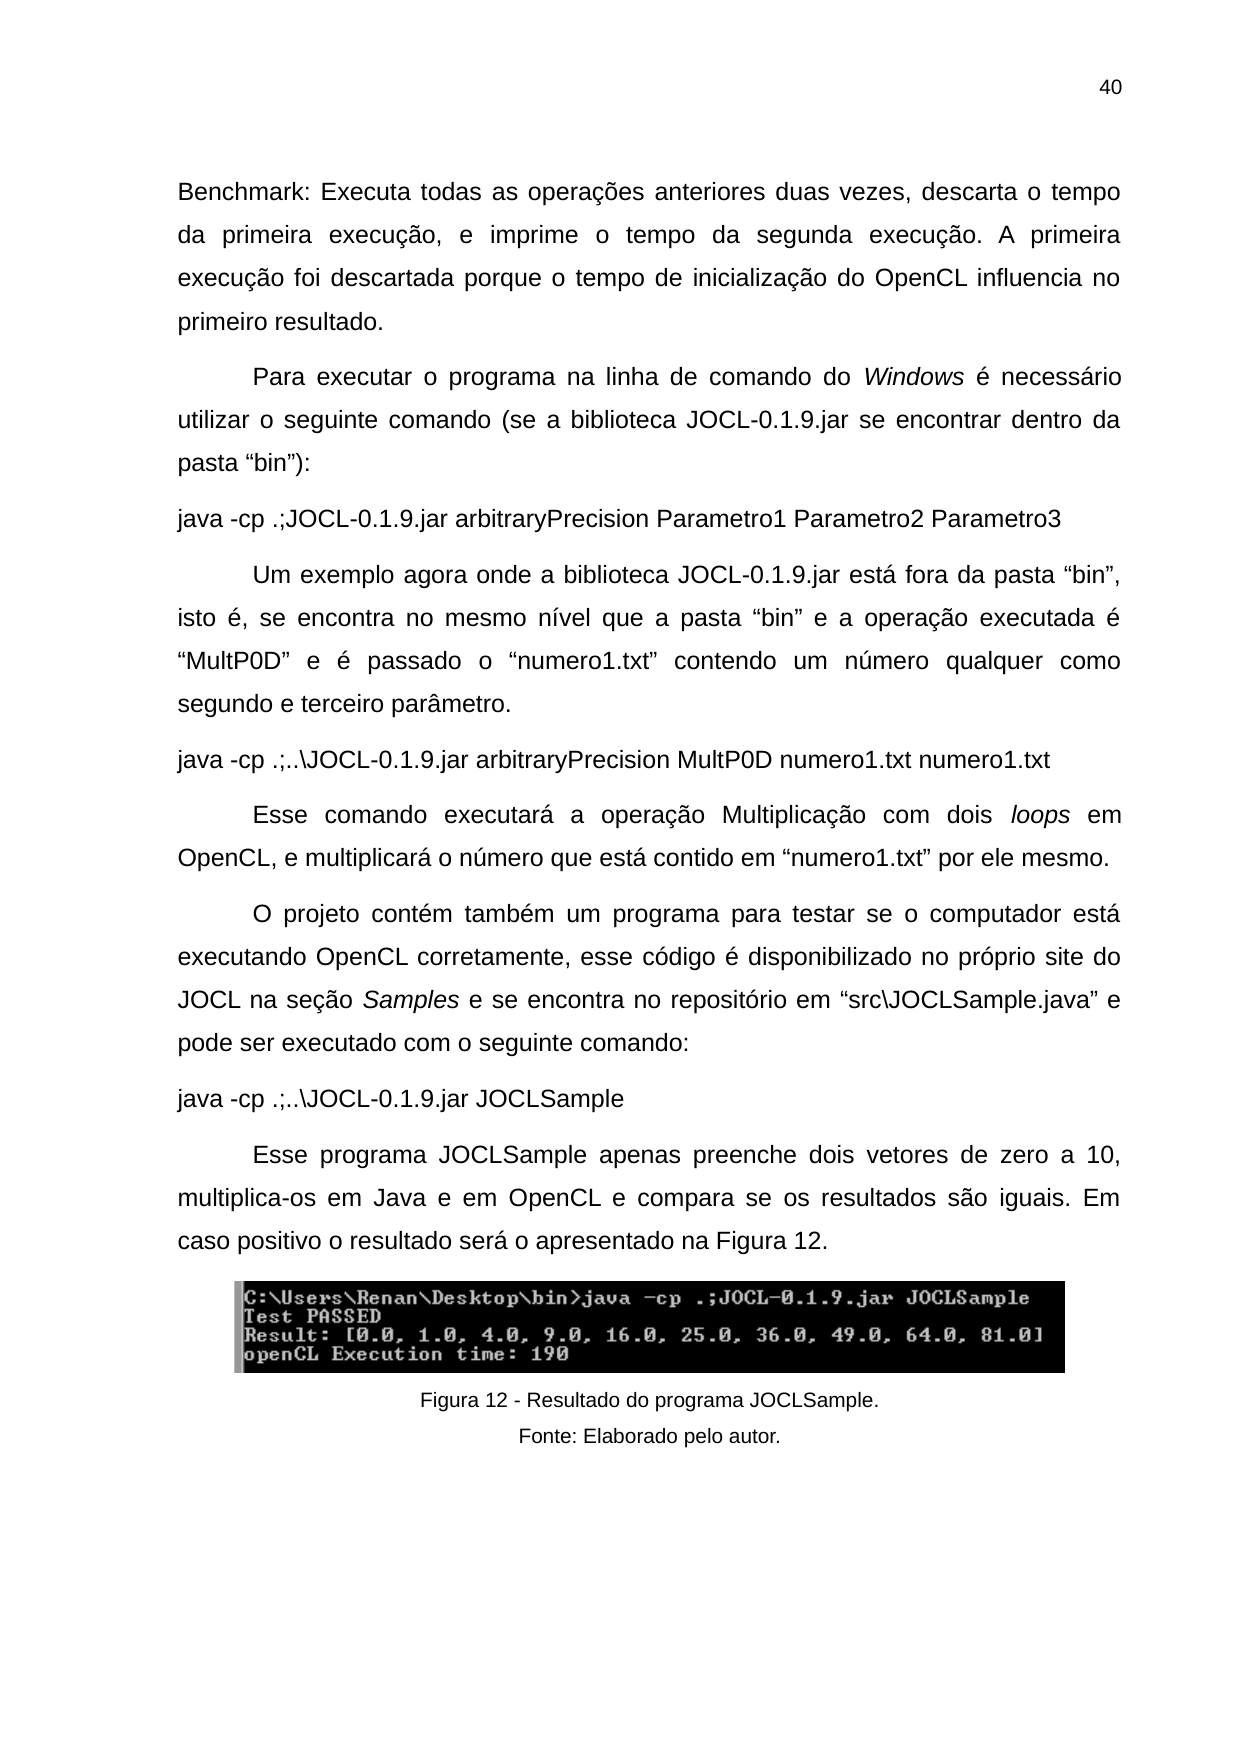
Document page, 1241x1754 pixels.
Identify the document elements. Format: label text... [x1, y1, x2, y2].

text Para executar o programa na linha de comando do Windows é necessário utilizar o seguinte comando (se a biblioteca JOCL-0.1.9.jar se encontrar dentro da pasta “bin”): [177, 362, 1122, 477]
text O projeto contém também um programa para testar se o computador está executando OpenCL corretamente, esse código é disponibilizado no próprio site do JOCL na seção Samples e se encontra no repositório em “src\JOCLSample.java” e pode ser executado com o seguinte comando: [177, 899, 1122, 1057]
text Benchmark: Executa todas as operações anteriores duas vezes, descarta o tempo da primeira execução, e imprime o tempo da segunda execução. A primeira execução foi descartada porque o tempo de inicialização do OpenCL influencia no primeiro resultado. [177, 177, 1122, 335]
text Figura 12 - Resultado do programa JOCLSample. [177, 1387, 1122, 1411]
text java -cp .;..\JOCL-0.1.9.jar JOCLSample [177, 1084, 1122, 1113]
text Esse comando executará a operação Multiplicação com dois loops em OpenCL, e multiplicará o número que está contido em “numero1.txt” por ele mesmo. [177, 800, 1122, 872]
text Esse programa JOCLSample apenas preenche dois vetores de zero a 10, multiplica-os em Java e em OpenCL e compara se os resultados são iguais. Em caso positivo o resultado será o apresentado na Figura 12. [177, 1140, 1122, 1255]
text java -cp .;..\JOCL-0.1.9.jar arbitraryPrecision MultP0D numero1.txt numero1.txt [177, 745, 1122, 773]
picture [234, 1281, 1065, 1373]
text Fonte: Elaborado pelo autor. [177, 1424, 1122, 1448]
text Um exemplo agora onde a biblioteca JOCL-0.1.9.jar está fora da pasta “bin”, isto é, se encontra no mesmo nível que a pasta “bin” e a operação executada é “MultP0D” e é passado o “numero1.txt” contendo um número qualquer como segundo e terceiro parâmetro. [177, 560, 1122, 718]
text java -cp .;JOCL-0.1.9.jar arbitraryPrecision Parametro1 Parametro2 Parametro3 [177, 504, 1122, 533]
